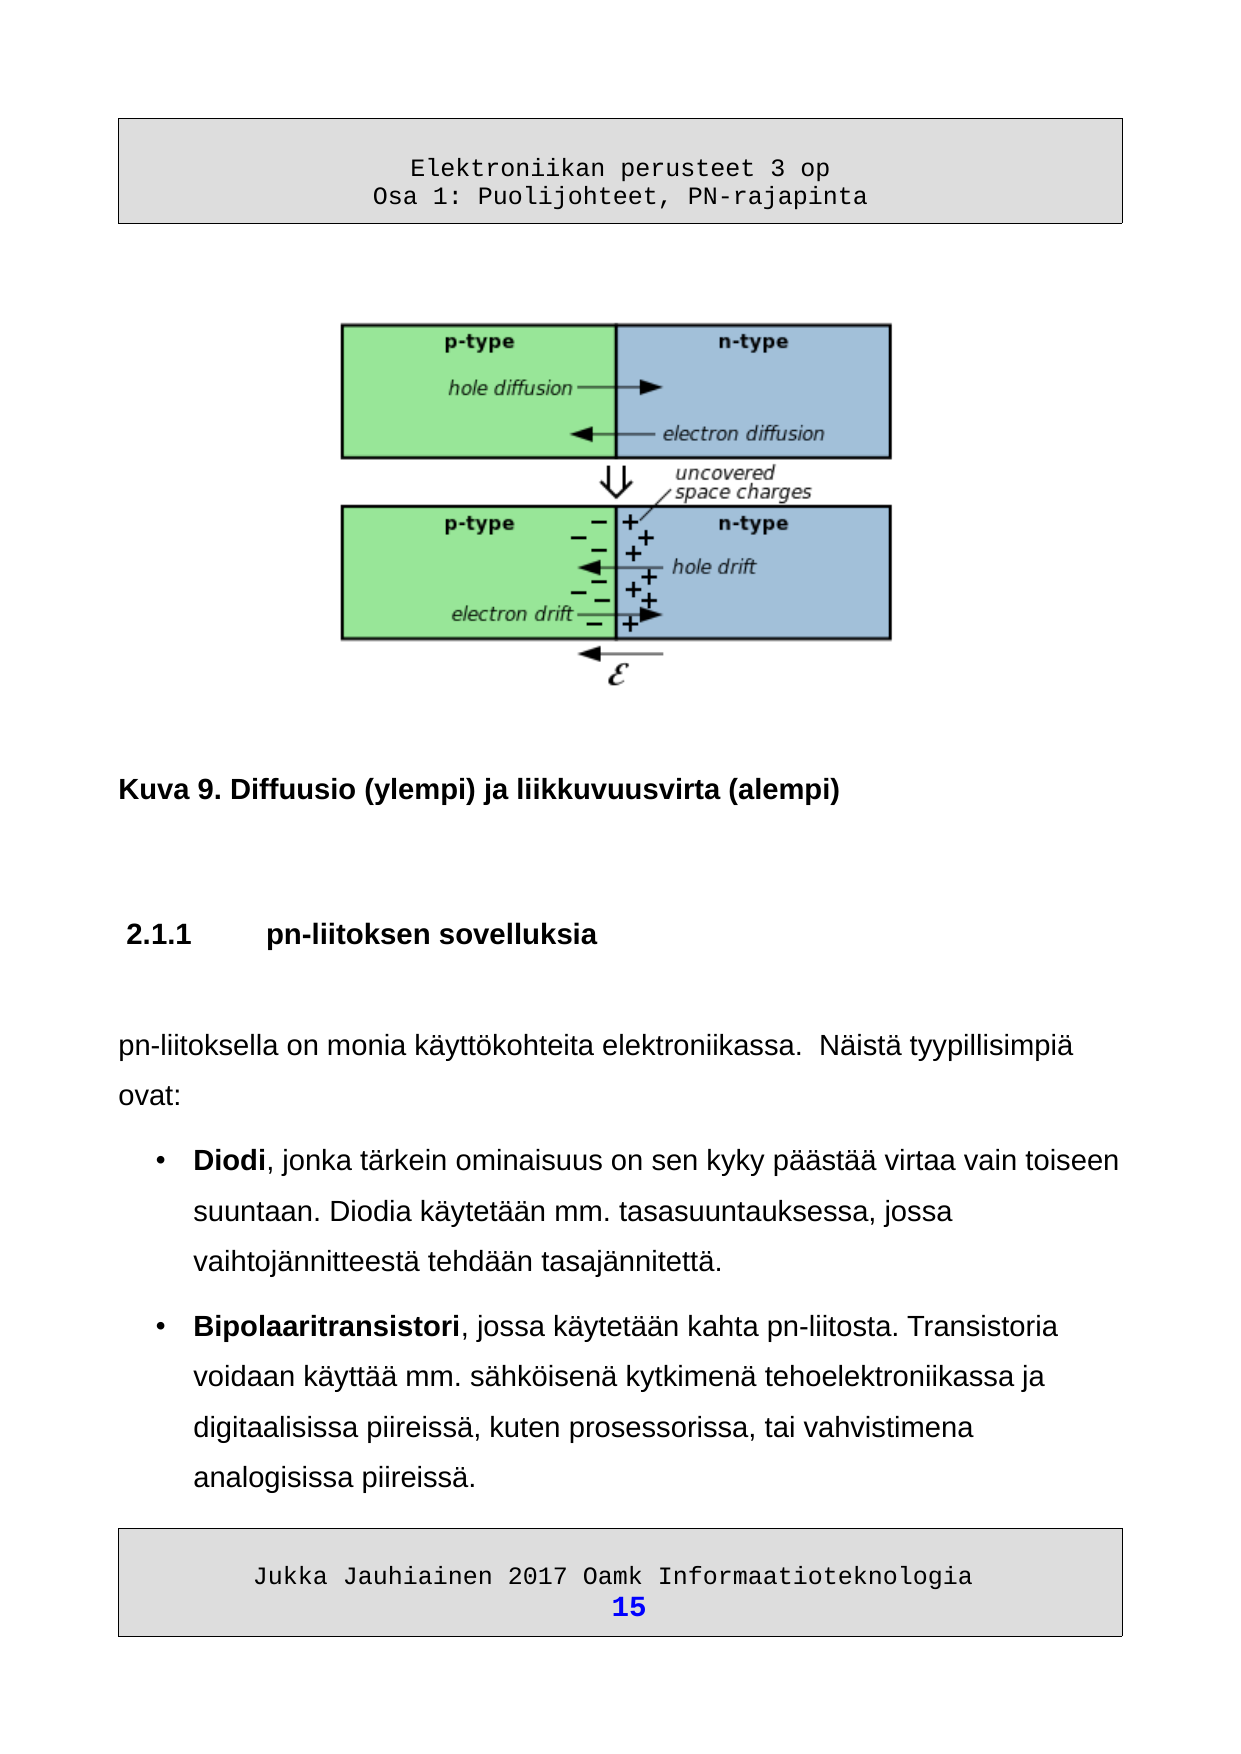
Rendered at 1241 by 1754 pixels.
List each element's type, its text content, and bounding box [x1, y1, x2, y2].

list Bipolaaritransistori, jossa käytetään kahta pn-liitosta. Transistoria voidaan käyttää mm. sähköisenä kytkimenä tehoelektroniikassa ja digitaalisissa piireissä, kuten prosessorissa, tai vahvistimena analogisissa piireissä. [156, 1309, 1122, 1493]
list Diodi, jonka tärkein ominaisuus on sen kyky päästää virtaa vain toiseen suuntaan. Diodia käytetään mm. tasasuuntauksessa, jossa vaihtojännitteestä tehdään tasajännitettä. [156, 1143, 1122, 1277]
picture [327, 318, 914, 709]
subtitle pn-liitoksen sovelluksia [118, 917, 1122, 950]
text Kuva 9. Diffuusio (ylempi) ja liikkuvuusvirta (alempi) [118, 772, 1122, 806]
text pn-liitoksella on monia käyttökohteita elektroniikassa. Näistä tyypillisimpiä ovat: [118, 1028, 1122, 1112]
